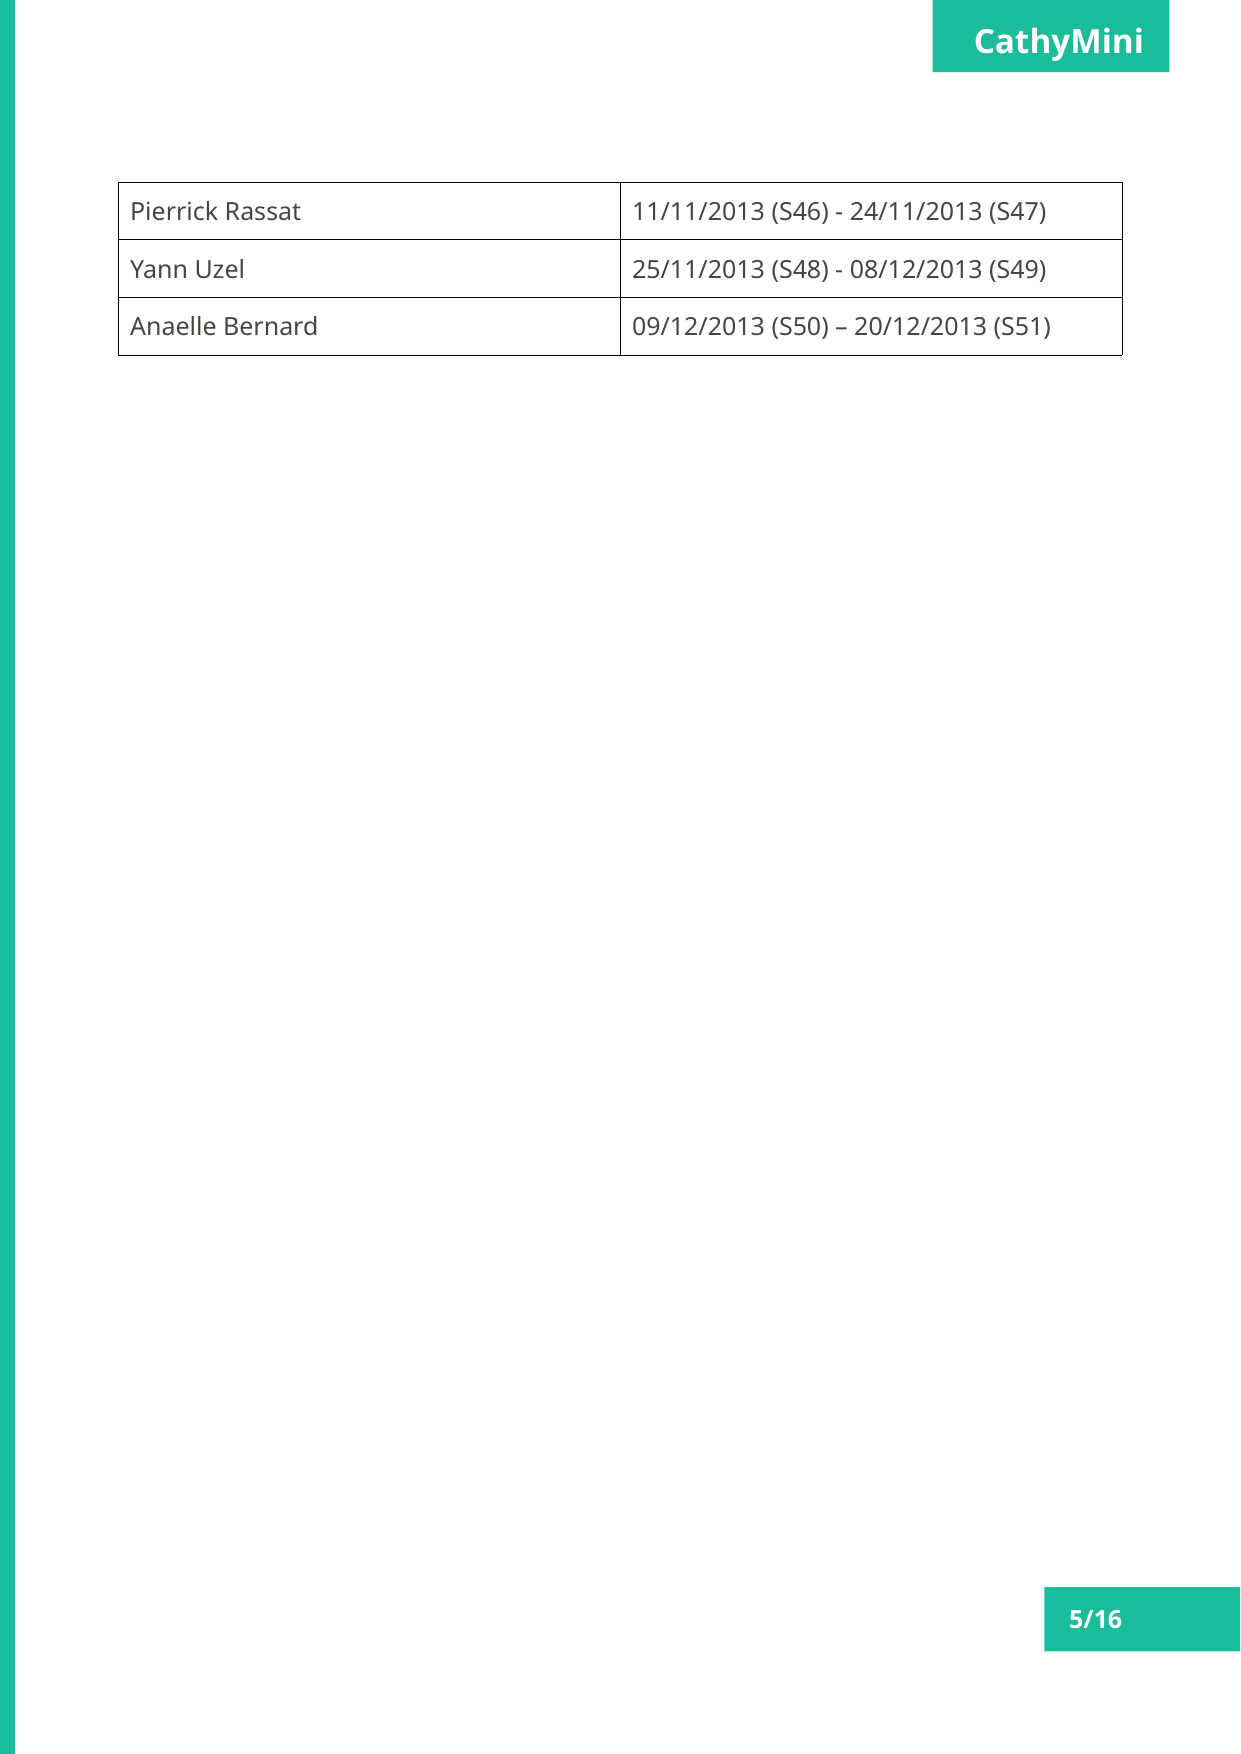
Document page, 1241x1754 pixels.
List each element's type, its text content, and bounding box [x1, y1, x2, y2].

table_cell 09/12/2013 (S50) – 20/12/2013 (S51) [621, 298, 1122, 355]
table_cell Pierrick Rassat [119, 183, 620, 239]
table_cell Yann Uzel [119, 240, 620, 297]
table_cell Anaelle Bernard [119, 298, 620, 355]
table_cell 25/11/2013 (S48) - 08/12/2013 (S49) [621, 240, 1122, 297]
table_cell 11/11/2013 (S46) - 24/11/2013 (S47) [621, 183, 1122, 239]
